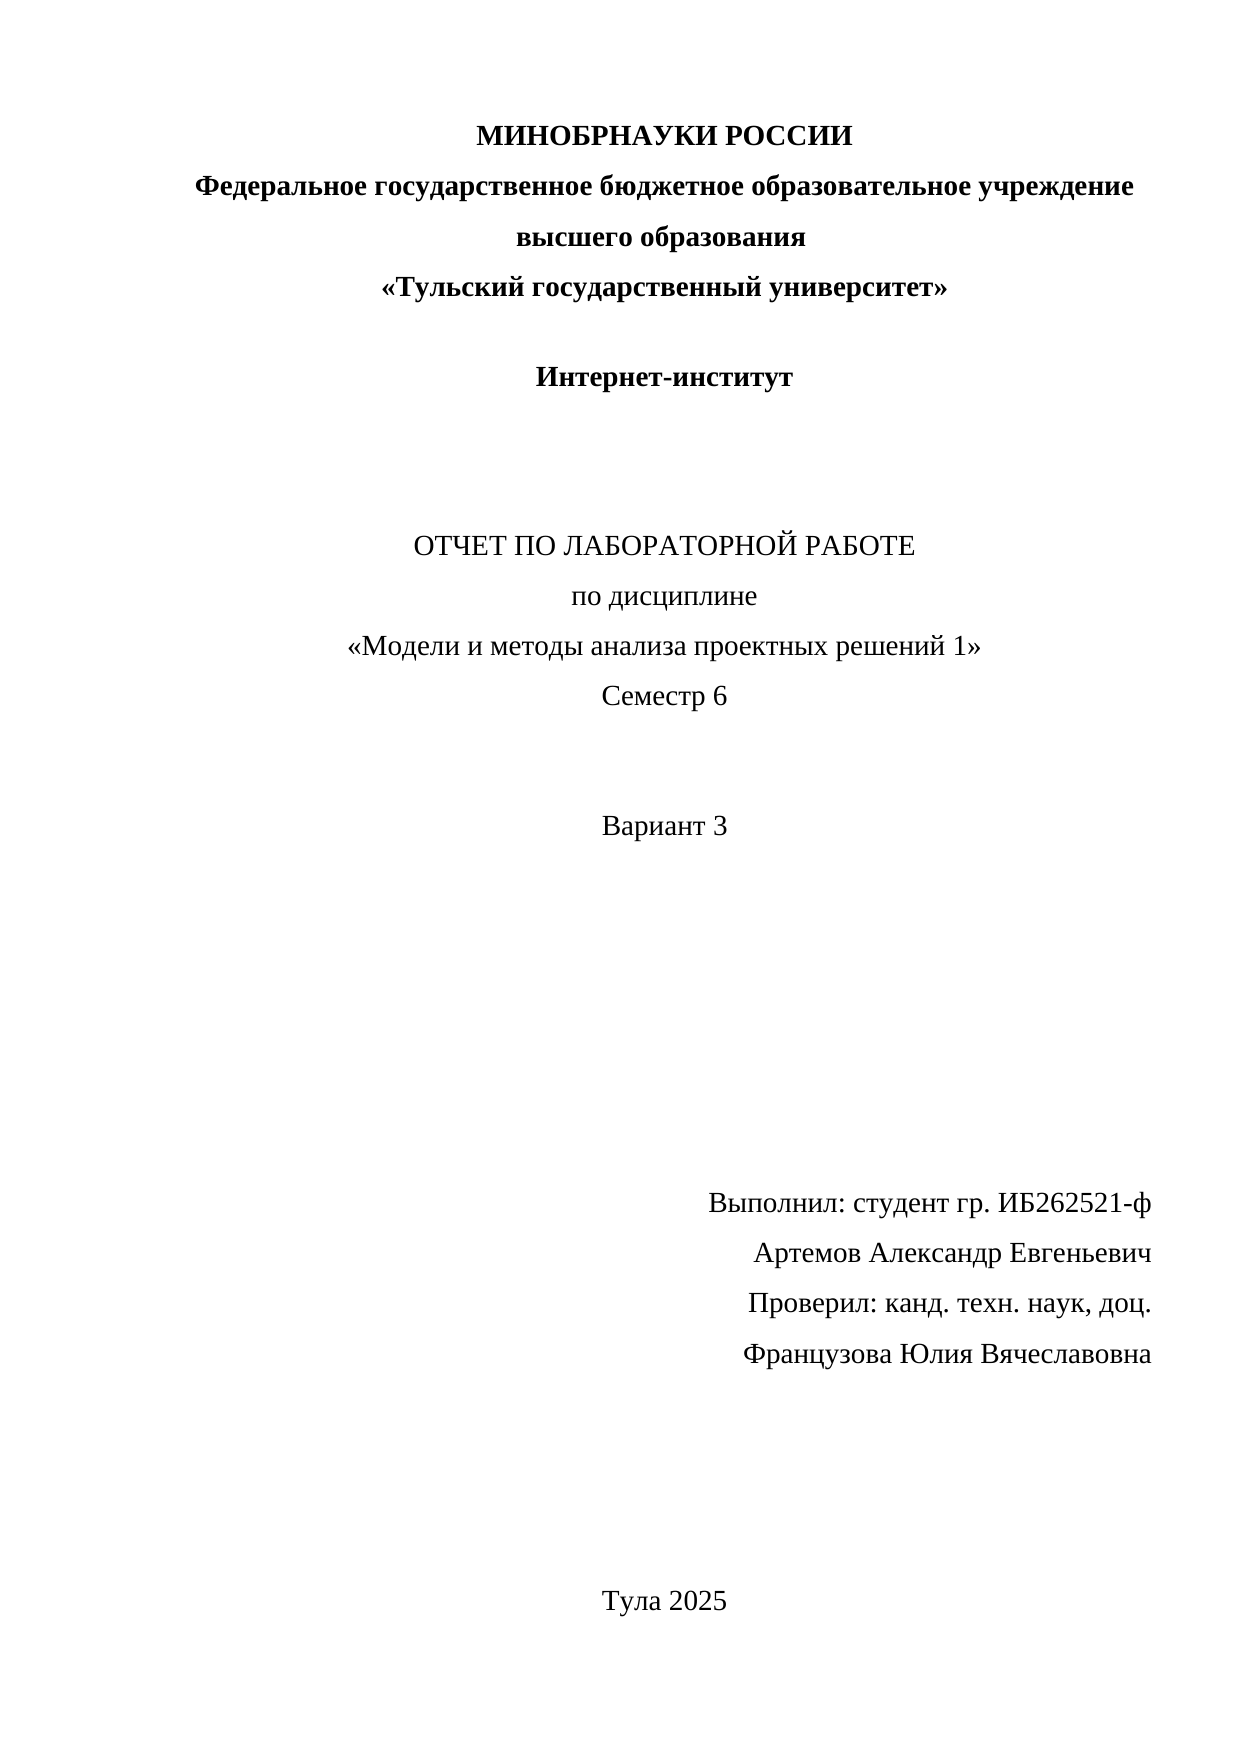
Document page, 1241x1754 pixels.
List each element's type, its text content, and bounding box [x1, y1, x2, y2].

text Проверил: канд. техн. наук, доц. [177, 1285, 1152, 1319]
text Артемов Александр Евгеньевич [177, 1235, 1152, 1269]
text Французова Юлия Вячеславовна [177, 1336, 1152, 1369]
text Вариант 3 [177, 808, 1152, 841]
text Федеральное государственное бюджетное образовательное учреждение высшего образования «Тульский государственный университет» [177, 168, 1152, 303]
text МИНОБРНАУКИ РОССИИ [177, 118, 1152, 152]
text Семестр 6 [177, 678, 1152, 712]
text по дисциплине [177, 578, 1152, 611]
text Тула 2025 [177, 1583, 1152, 1617]
text ОТЧЕТ ПО ЛАБОРАТОРНОЙ РАБОТЕ [177, 528, 1152, 561]
text «Модели и методы анализа проектных решений 1» [177, 628, 1152, 662]
text Выполнил: студент гр. ИБ262521-ф [177, 1185, 1152, 1218]
text Интернет-институт [177, 359, 1152, 392]
